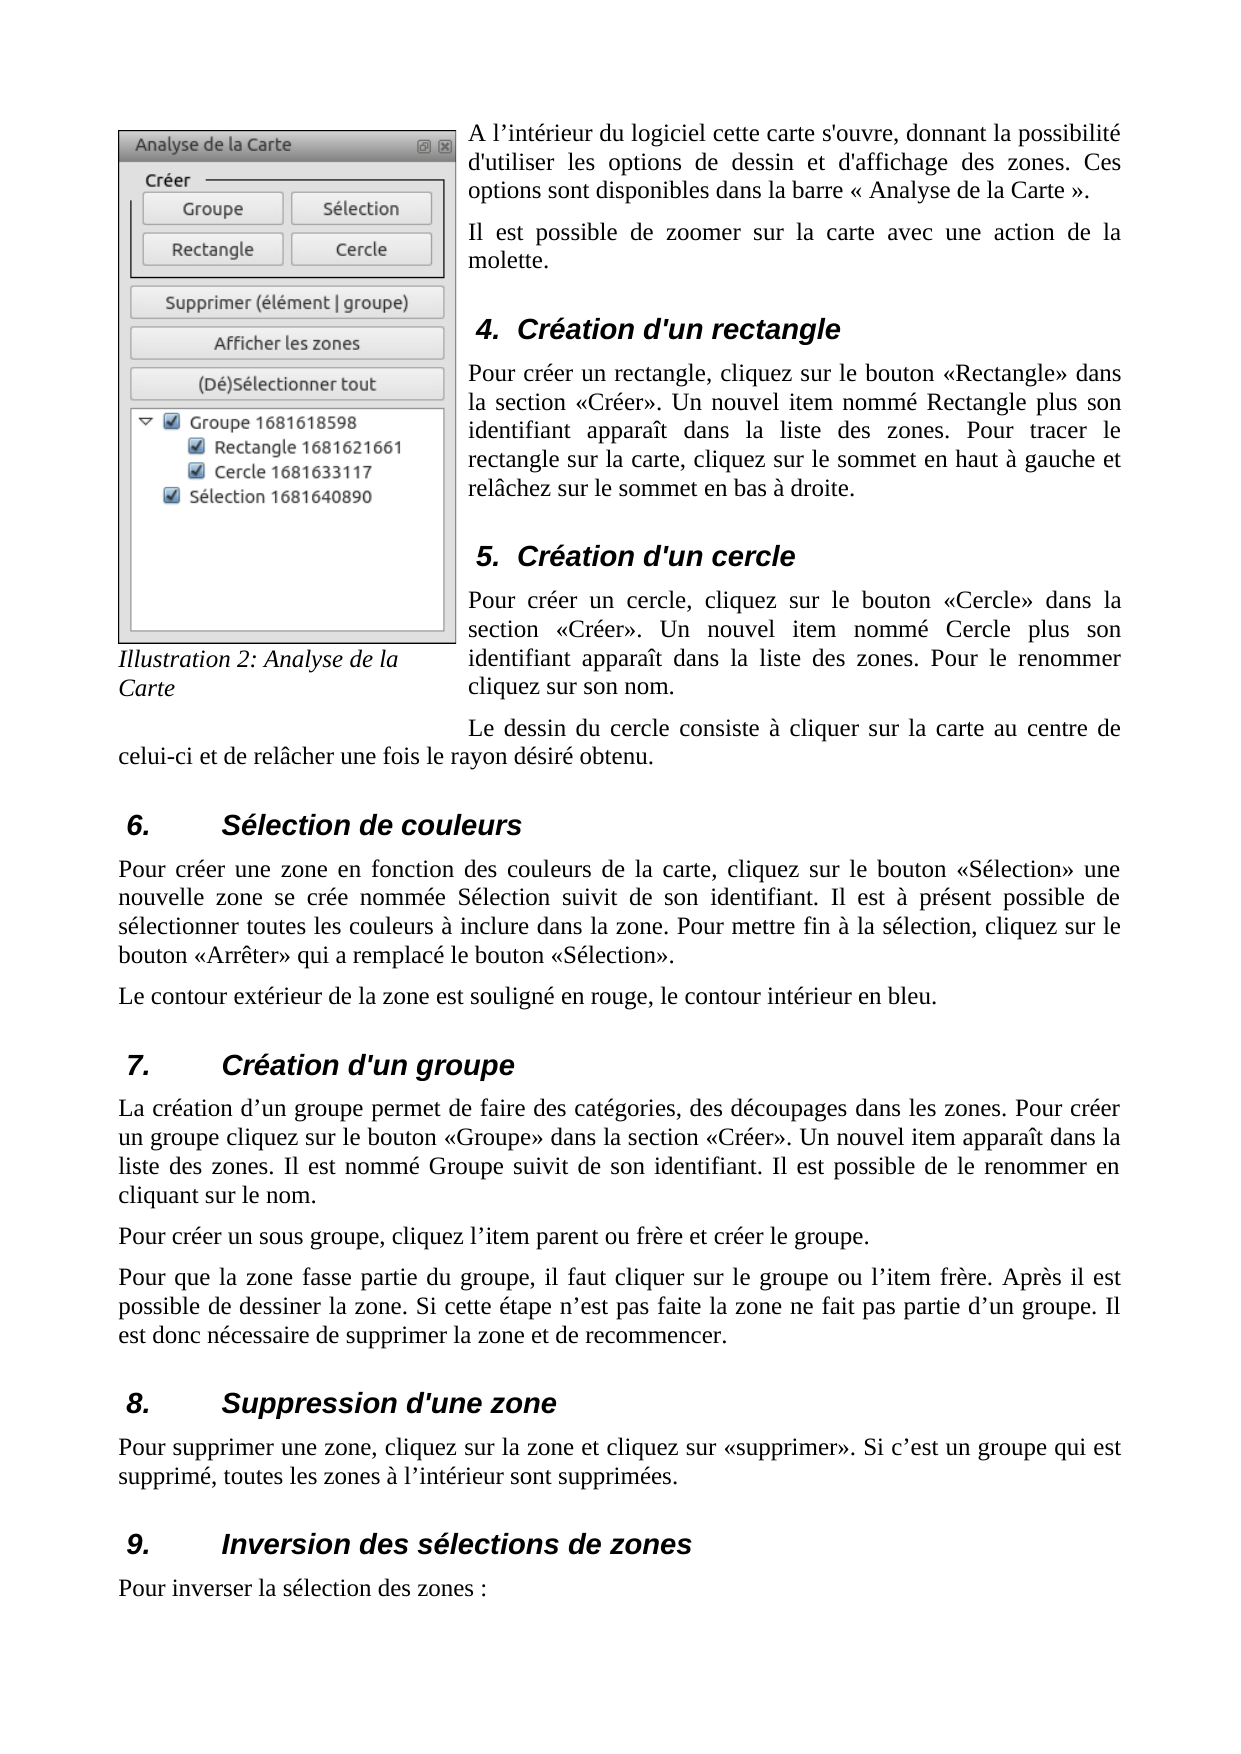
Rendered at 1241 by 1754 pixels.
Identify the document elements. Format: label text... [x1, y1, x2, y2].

subtitle Sélection de couleurs [118, 808, 1122, 841]
text Il est possible de zoomer sur la carte avec une action de la molette. [457, 217, 1122, 274]
text Pour que la zone fasse partie du groupe, il faut cliquer sur le groupe ou l’item frère. Après il est possible de dessiner la zone. Si cette étape n’est pas faite la zone ne fait pas partie d’un groupe. Il est donc nécessaire de supprimer la zone et de recommencer. [118, 1262, 1122, 1348]
subtitle Suppression d'une zone [118, 1386, 1122, 1419]
text Pour créer un rectangle, cliquez sur le bouton «Rectangle» dans la section «Créer». Un nouvel item nommé Rectangle plus son identifiant apparaît dans la liste des zones. Pour tracer le rectangle sur la carte, cliquez sur le sommet en haut à gauche et relâchez sur le sommet en bas à droite. [457, 358, 1122, 502]
subtitle Inversion des sélections de zones [118, 1527, 1122, 1561]
text Pour créer un cercle, cliquez sur le bouton «Cercle» dans la section «Créer». Un nouvel item nommé Cercle plus son identifiant apparaît dans la liste des zones. Pour le renommer cliquez sur son nom. [456, 585, 1122, 700]
subtitle Création d'un cercle [457, 539, 1122, 573]
subtitle Création d'un groupe [118, 1047, 1122, 1081]
text Illustration 2: Analyse de la Carte [118, 644, 456, 701]
text Pour créer un sous groupe, cliquez l’item parent ou frère et créer le groupe. [118, 1221, 1122, 1250]
text Le dessin du cercle consiste à cliquer sur la carte au centre de celui-ci et de relâcher une fois le rayon désiré obtenu. [118, 713, 1122, 770]
subtitle Création d'un rectangle [457, 312, 1122, 345]
text Pour supprimer une zone, cliquez sur la zone et cliquez sur «supprimer». Si c’est un groupe qui est supprimé, toutes les zones à l’intérieur sont supprimées. [118, 1432, 1122, 1489]
text Pour inverser la sélection des zones : [118, 1573, 1122, 1602]
text Le contour extérieur de la zone est souligné en rouge, le contour intérieur en bleu. [118, 981, 1122, 1010]
text La création d’un groupe permet de faire des catégories, des découpages dans les zones. Pour créer un groupe cliquez sur le bouton «Groupe» dans la section «Créer». Un nouvel item apparaît dans la liste des zones. Il est nommé Groupe suivit de son identifiant. Il est possible de le renommer en cliquant sur le nom. [118, 1093, 1122, 1208]
text A l’intérieur du logiciel cette carte s'ouvre, donnant la possibilité d'utiliser les options de dessin et d'affichage des zones. Ces options sont disponibles dans la barre « Analyse de la Carte ». [456, 118, 1122, 204]
picture [118, 130, 457, 644]
text Pour créer une zone en fonction des couleurs de la carte, cliquez sur le bouton «Sélection» une nouvelle zone se crée nommée Sélection suivit de son identifiant. Il est à présent possible de sélectionner toutes les couleurs à inclure dans la zone. Pour mettre fin à la sélection, cliquez sur le bouton «Arrêter» qui a remplacé le bouton «Sélection». [118, 854, 1122, 969]
